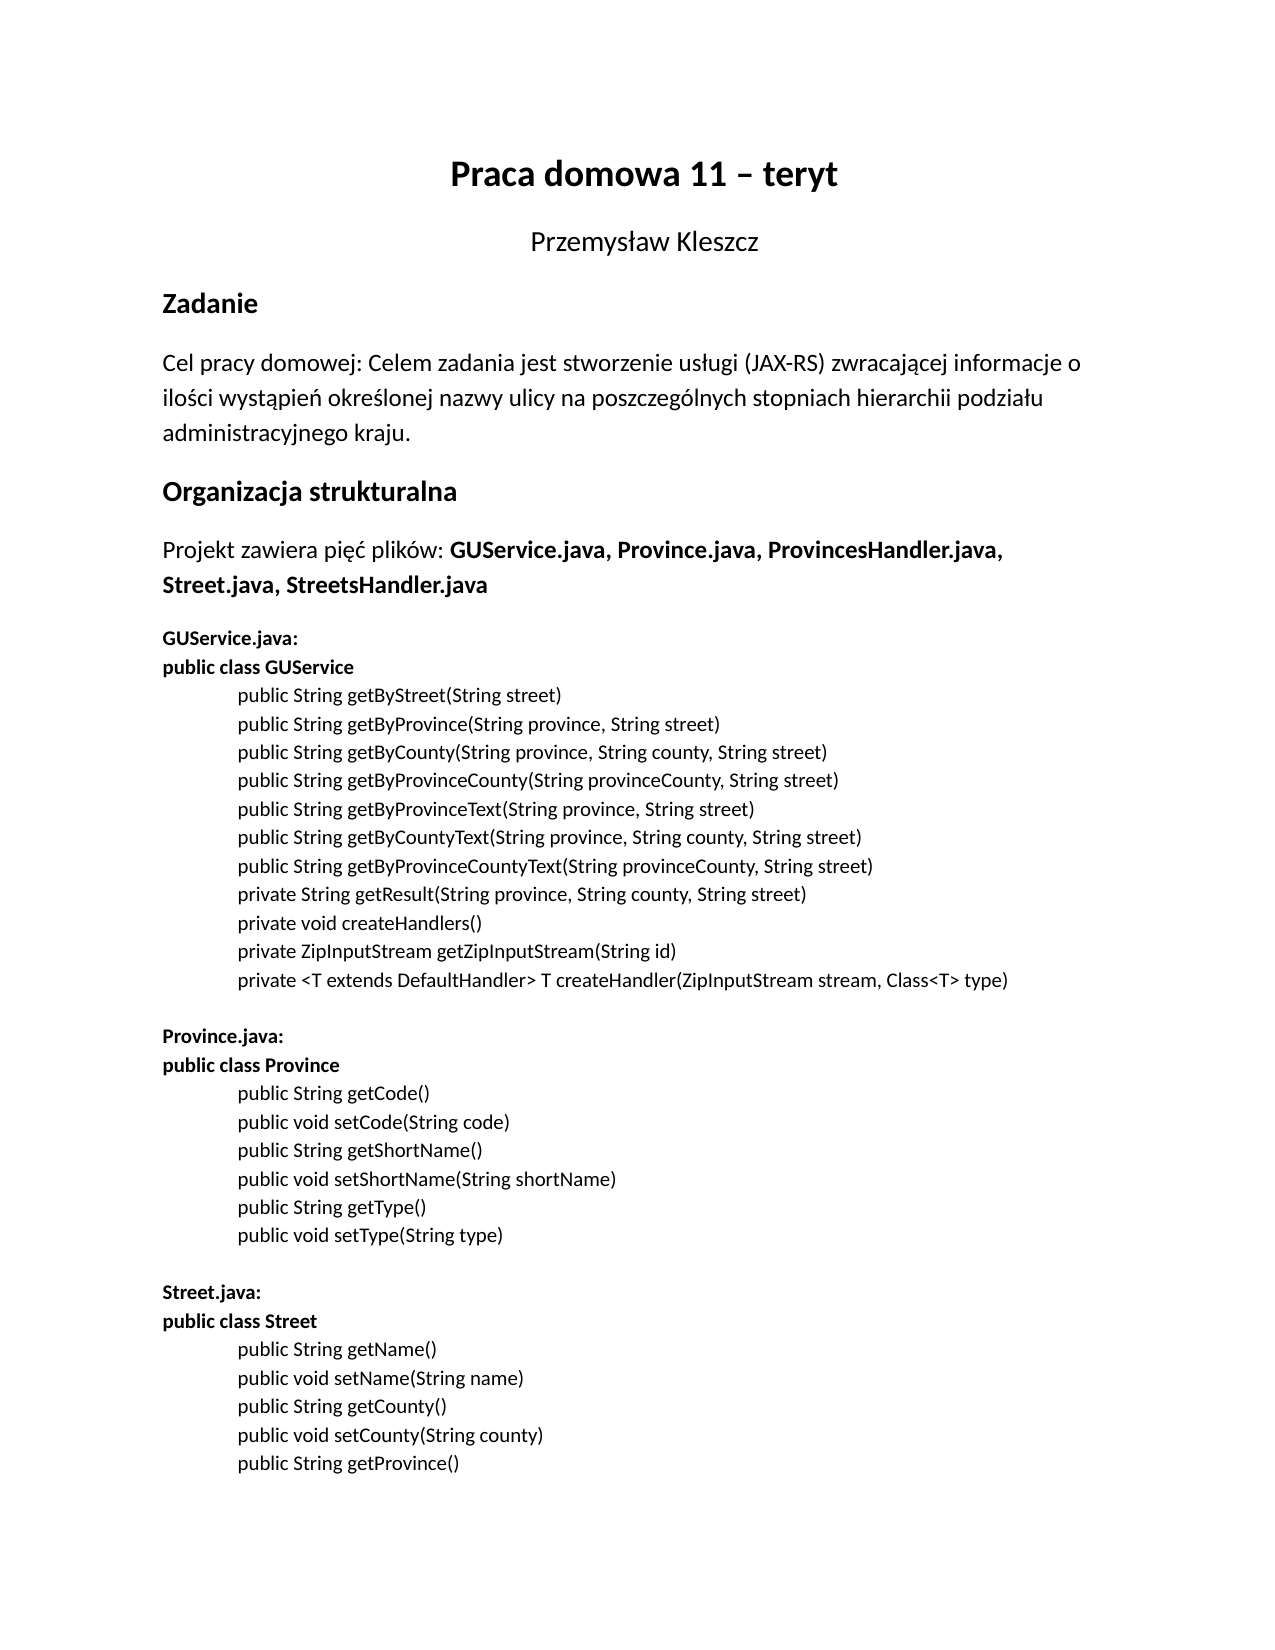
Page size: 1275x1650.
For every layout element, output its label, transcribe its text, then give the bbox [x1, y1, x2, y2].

text public String getCode() [162, 1081, 1127, 1106]
text public void setName(String name) [162, 1365, 1127, 1390]
text public void setCounty(String county) [162, 1422, 1127, 1447]
text public String getByProvinceCountyText(String provinceCounty, String street) [162, 853, 1127, 878]
text public class Street [162, 1308, 1127, 1333]
text public class Province [162, 1052, 1127, 1077]
text private String getResult(String province, String county, String street) [162, 881, 1127, 907]
text GUService.java: [162, 626, 1127, 651]
text public String getCounty() [162, 1393, 1127, 1419]
text Projekt zawiera pięć plików: GUService.java, Province.java, ProvincesHandler.java, Street.java, StreetsHandler.java [162, 535, 1127, 600]
text public String getByProvinceCounty(String provinceCounty, String street) [162, 768, 1127, 793]
text private <T extends DefaultHandler> T createHandler(ZipInputStream stream, Class<T> type) [162, 967, 1127, 992]
text Cel pracy domowej: Celem zadania jest stworzenie usługi (JAX-RS) zwracającej informacje o ilości wystąpień określonej nazwy ulicy na poszczególnych stopniach hierarchii podziału administracyjnego kraju. [162, 347, 1127, 448]
text private ZipInputStream getZipInputStream(String id) [162, 938, 1127, 964]
text public String getByCounty(String province, String county, String street) [162, 739, 1127, 765]
text public void setCode(String code) [162, 1109, 1127, 1134]
text private void createHandlers() [162, 910, 1127, 935]
text public void setShortName(String shortName) [162, 1166, 1127, 1191]
text public String getShortName() [162, 1137, 1127, 1163]
text Province.java: [162, 1024, 1127, 1049]
text Street.java: [162, 1279, 1127, 1305]
text public class GUService [162, 654, 1127, 679]
text public String getType() [162, 1194, 1127, 1220]
text Zadanie [162, 285, 1127, 321]
text public String getByProvince(String province, String street) [162, 711, 1127, 736]
text Praca domowa 11 – teryt [162, 150, 1127, 196]
text public String getByStreet(String street) [162, 682, 1127, 708]
text public String getByCountyText(String province, String county, String street) [162, 824, 1127, 850]
text public void setType(String type) [162, 1223, 1127, 1248]
text Organizacja strukturalna [162, 473, 1127, 508]
text public String getByProvinceText(String province, String street) [162, 796, 1127, 822]
text Przemysław Kleszcz [162, 223, 1127, 259]
text public String getProvince() [162, 1450, 1127, 1476]
text public String getName() [162, 1336, 1127, 1362]
